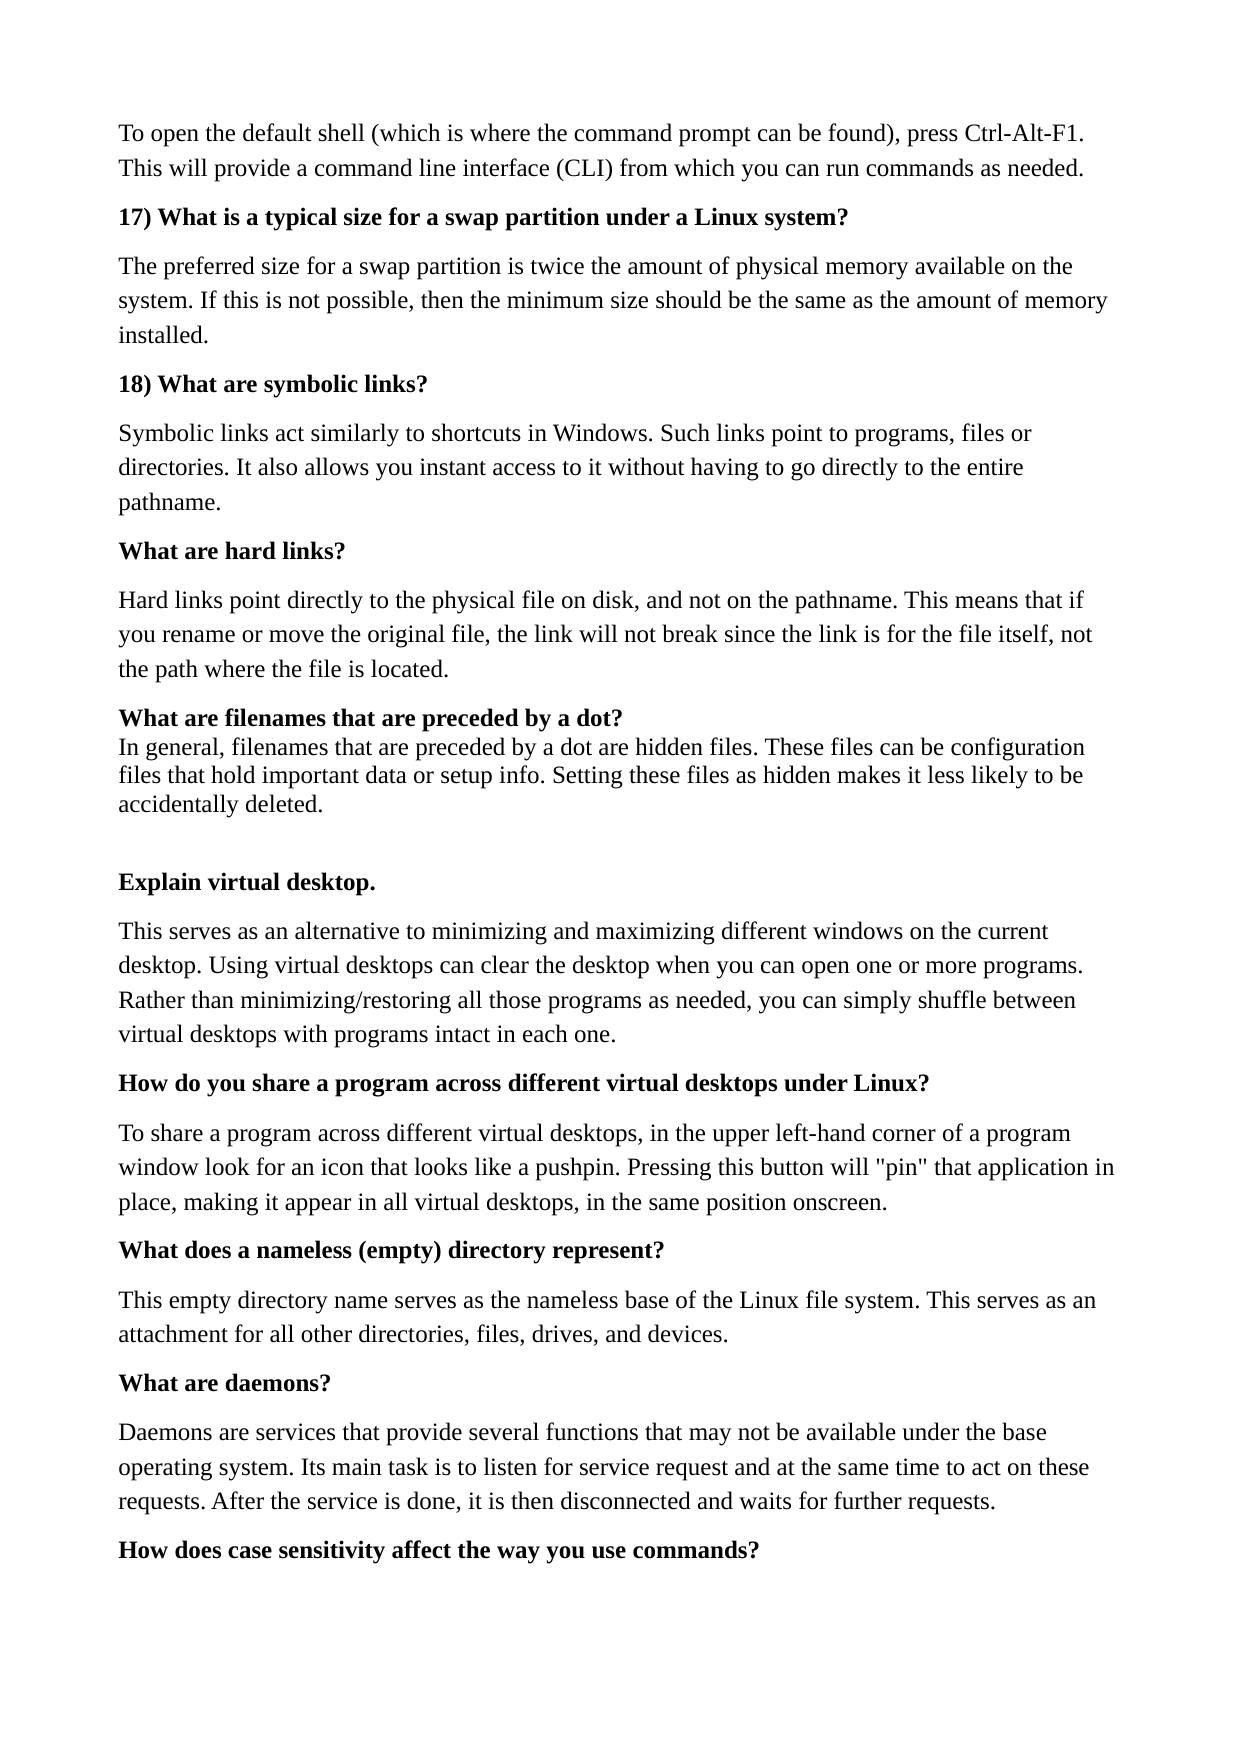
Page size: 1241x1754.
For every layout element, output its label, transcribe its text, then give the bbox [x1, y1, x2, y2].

text In general, filenames that are preceded by a dot are hidden files. These files can be configuration files that hold important data or setup info. Setting these files as hidden makes it less likely to be accidentally deleted. [118, 732, 1122, 818]
text What does a nameless (empty) directory represent? [118, 1236, 1122, 1264]
text The preferred size for a swap partition is twice the amount of physical memory available on the system. If this is not possible, then the minimum size should be the same as the amount of memory installed. [118, 251, 1122, 348]
text This serves as an alternative to minimizing and maximizing different windows on the current desktop. Using virtual desktops can clear the desktop when you can open one or more programs. Rather than minimizing/restoring all those programs as needed, you can simply shuffle between virtual desktops with programs intact in each one. [118, 916, 1122, 1048]
text What are daemons? [118, 1368, 1122, 1397]
text What are hard links? [118, 536, 1122, 564]
text Hard links point directly to the physical file on disk, and not on the pathname. This means that if you rename or move the original file, the link will not break since the link is for the file itself, not the path where the file is located. [118, 585, 1122, 683]
text How does case sensitivity affect the way you use commands? [118, 1535, 1122, 1564]
text To open the default shell (which is where the command prompt can be found), press Ctrl-Alt-F1. This will provide a command line interface (CLI) from which you can run commands as needed. [118, 118, 1122, 181]
text 18) What are symbolic links? [118, 369, 1122, 397]
text Daemons are services that provide several functions that may not be available under the base operating system. Its main task is to listen for service request and at the same time to act on these requests. After the service is done, it is then disconnected and waits for further requests. [118, 1417, 1122, 1515]
text 17) What is a typical size for a swap partition under a Linux system? [118, 202, 1122, 230]
text What are filenames that are preceded by a dot? [118, 703, 1122, 732]
text This empty directory name serves as the nameless base of the Linux file system. This serves as an attachment for all other directories, files, drives, and devices. [118, 1285, 1122, 1348]
text To share a program across different virtual desktops, in the upper left-hand corner of a program window look for an icon that looks like a pushpin. Pressing this button will "pin" that application in place, making it appear in all virtual desktops, in the same position onscreen. [118, 1118, 1122, 1215]
text Explain virtual desktop. [118, 867, 1122, 896]
text How do you share a program across different virtual desktops under Linux? [118, 1068, 1122, 1097]
text Symbolic links act similarly to shortcuts in Windows. Such links point to programs, files or directories. It also allows you instant access to it without having to go directly to the entire pathname. [118, 418, 1122, 516]
